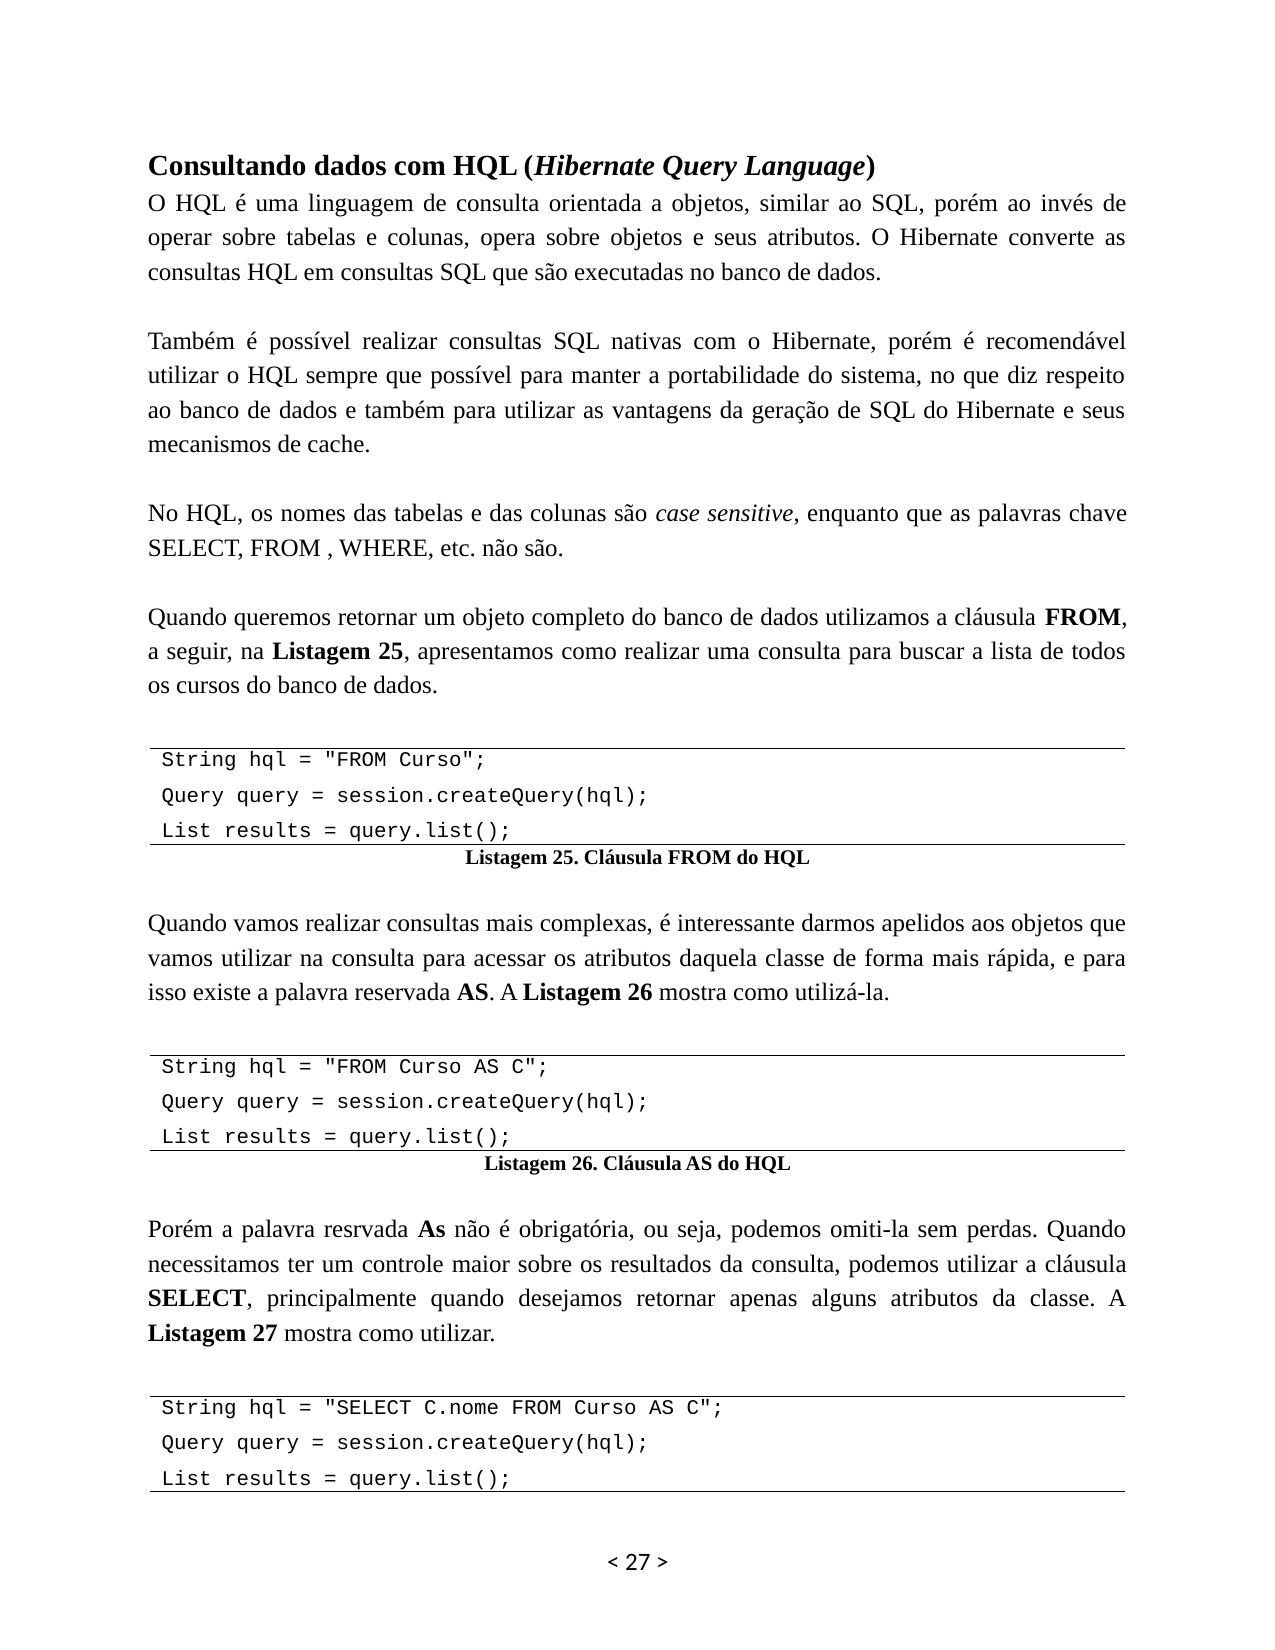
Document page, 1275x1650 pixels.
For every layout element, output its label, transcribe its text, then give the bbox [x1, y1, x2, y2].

text Também é possível realizar consultas SQL nativas com o Hibernate, porém é recomendável utilizar o HQL sempre que possível para manter a portabilidade do sistema, no que diz respeito ao banco de dados e também para utilizar as vantagens da geração de SQL do Hibernate e seus mecanismos de cache. [148, 326, 1127, 458]
text Listagem 26. Cláusula AS do HQL [148, 1151, 1127, 1175]
text Consultando dados com HQL (Hibernate Query Language) [148, 148, 1127, 181]
text Quando queremos retornar um objeto completo do banco de dados utilizamos a cláusula FROM, a seguir, na Listagem 25, apresentamos como realizar uma consulta para buscar a lista de todos os cursos do banco de dados. [148, 602, 1127, 699]
text O HQL é uma linguagem de consulta orientada a objetos, similar ao SQL, porém ao invés de operar sobre tabelas e colunas, opera sobre objetos e seus atributos. O Hibernate converte as consultas HQL em consultas SQL que são executadas no banco de dados. [148, 188, 1127, 286]
table_header String hql = "SELECT C.nome FROM Curso AS C"; Query query = session.createQuery(hql); List results = query.list(); [150, 1397, 1125, 1491]
text No HQL, os nomes das tabelas e das colunas são case sensitive, enquanto que as palavras chave SELECT, FROM , WHERE, etc. não são. [148, 498, 1127, 561]
text Porém a palavra resrvada As não é obrigatória, ou seja, podemos omiti-la sem perdas. Quando necessitamos ter um controle maior sobre os resultados da consulta, podemos utilizar a cláusula SELECT, principalmente quando desejamos retornar apenas alguns atributos da classe. A Listagem 27 mostra como utilizar. [148, 1214, 1127, 1347]
table_header String hql = "FROM Curso AS C"; Query query = session.createQuery(hql); List results = query.list(); [150, 1056, 1125, 1150]
text Listagem 25. Cláusula FROM do HQL [148, 845, 1127, 869]
table_header String hql = "FROM Curso"; Query query = session.createQuery(hql); List results = query.list(); [150, 749, 1125, 844]
text Quando vamos realizar consultas mais complexas, é interessante darmos apelidos aos objetos que vamos utilizar na consulta para acessar os atributos daquela classe de forma mais rápida, e para isso existe a palavra reservada AS. A Listagem 26 mostra como utilizá-la. [148, 908, 1127, 1006]
